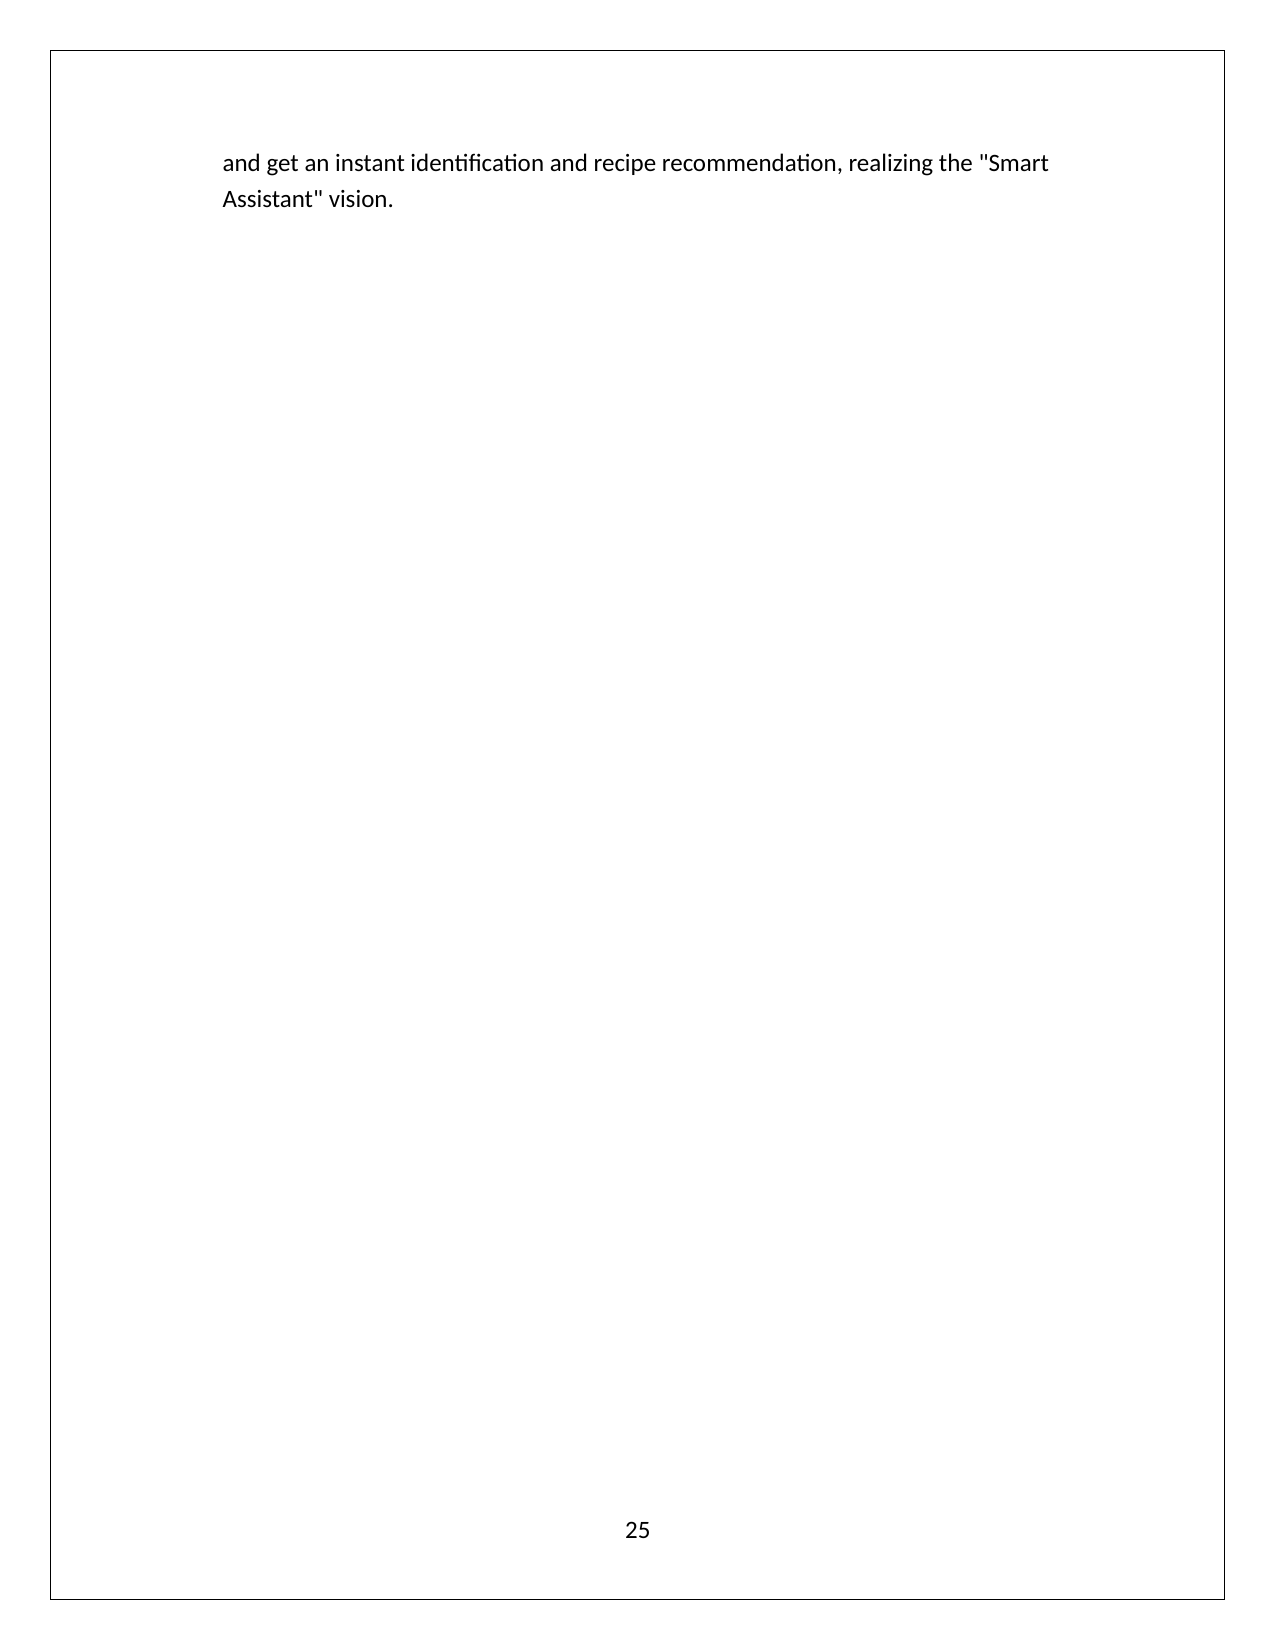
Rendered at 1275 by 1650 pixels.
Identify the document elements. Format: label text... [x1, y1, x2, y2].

list and get an instant identification and recipe recommendation, realizing the "Smart Assistant" vision. [185, 147, 1127, 213]
